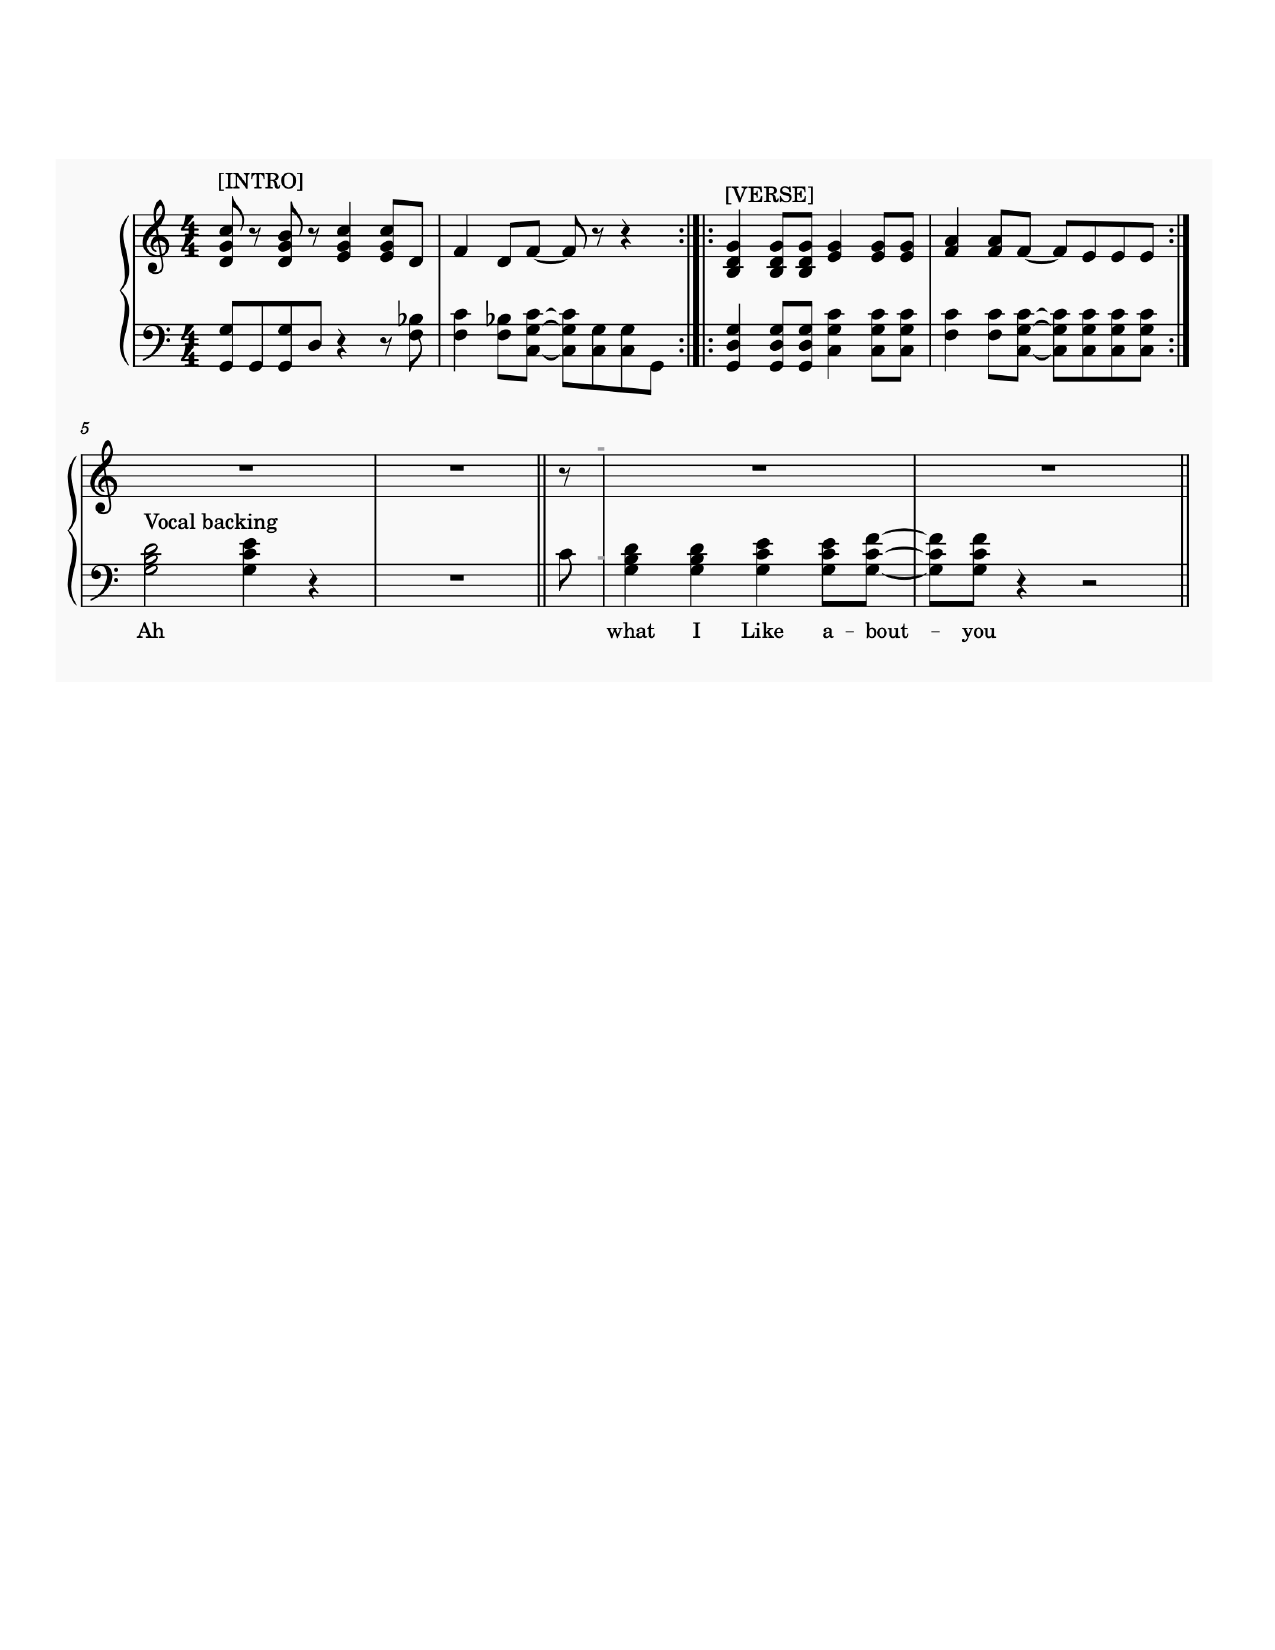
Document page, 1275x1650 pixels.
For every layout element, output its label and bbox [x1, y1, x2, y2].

picture [55, 159, 1213, 682]
